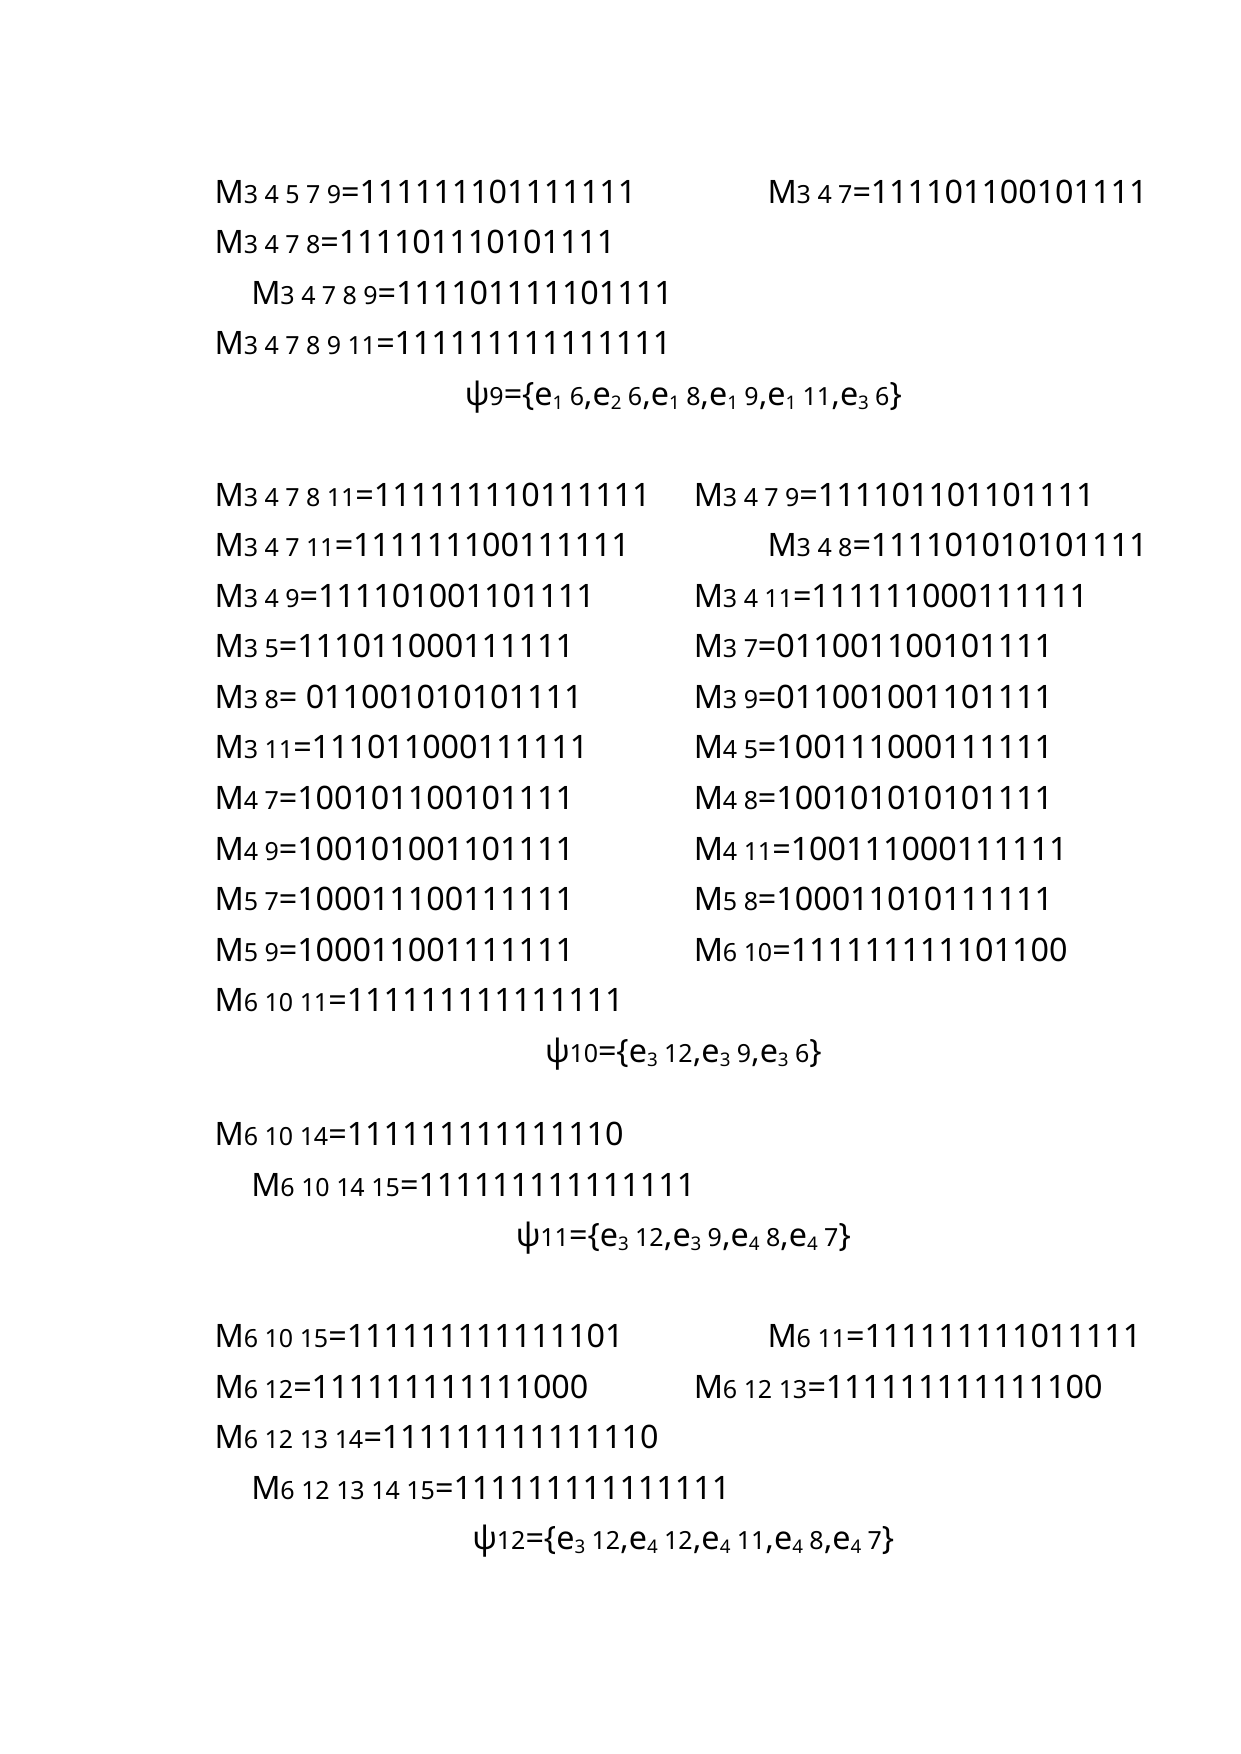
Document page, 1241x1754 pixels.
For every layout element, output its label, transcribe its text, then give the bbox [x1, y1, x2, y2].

list ψ9={e1 6,e2 6,e1 8,e1 9,e1 11,e3 6} [214, 371, 1152, 415]
list ψ11={e3 12,e3 9,e4 8,e4 7} [214, 1212, 1152, 1256]
list M3 11=111011000111111 M4 5=100111000111111 [214, 724, 1152, 768]
list M6 12 13 14=111111111111110 M6 12 13 14 15=111111111111111 [214, 1414, 1152, 1509]
list M3 4 7 8 9 11=111111111111111 [214, 320, 1152, 364]
list M5 9=100011001111111 M6 10=111111111101100 [214, 926, 1152, 970]
list M4 9=100101001101111 M4 11=100111000111111 [214, 825, 1152, 869]
list M4 7=100101100101111 M4 8=100101010101111 [214, 775, 1152, 819]
list M3 5=111011000111111 M3 7=011001100101111 [214, 623, 1152, 667]
list M3 4 9=111101001101111 M3 4 11=111111000111111 [214, 573, 1152, 617]
list ψ10={e3 12,e3 9,e3 6} [214, 1027, 1152, 1071]
list M6 10 14=111111111111110 M6 10 14 15=111111111111111 [214, 1111, 1152, 1206]
list M3 4 5 7 9=111111101111111 M3 4 7=111101100101111 M3 4 7 8=111101110101111 M3 4 7 8 9=111101111101111 [214, 169, 1152, 314]
list M5 7=100011100111111 M5 8=100011010111111 [214, 876, 1152, 920]
list M6 10 11=111111111111111 [214, 977, 1152, 1021]
list M6 10 15=111111111111101 M6 11=111111111011111 [214, 1313, 1152, 1357]
list M3 8= 011001010101111 M3 9=011001001101111 [214, 674, 1152, 718]
list M3 4 7 11=111111100111111 M3 4 8=111101010101111 [214, 522, 1152, 566]
list ψ12={e3 12,e4 12,e4 11,e4 8,e4 7} [214, 1515, 1152, 1559]
list M6 12=111111111111000 M6 12 13=111111111111100 [214, 1364, 1152, 1408]
list M3 4 7 8 11=111111110111111 M3 4 7 9=111101101101111 [214, 472, 1152, 516]
